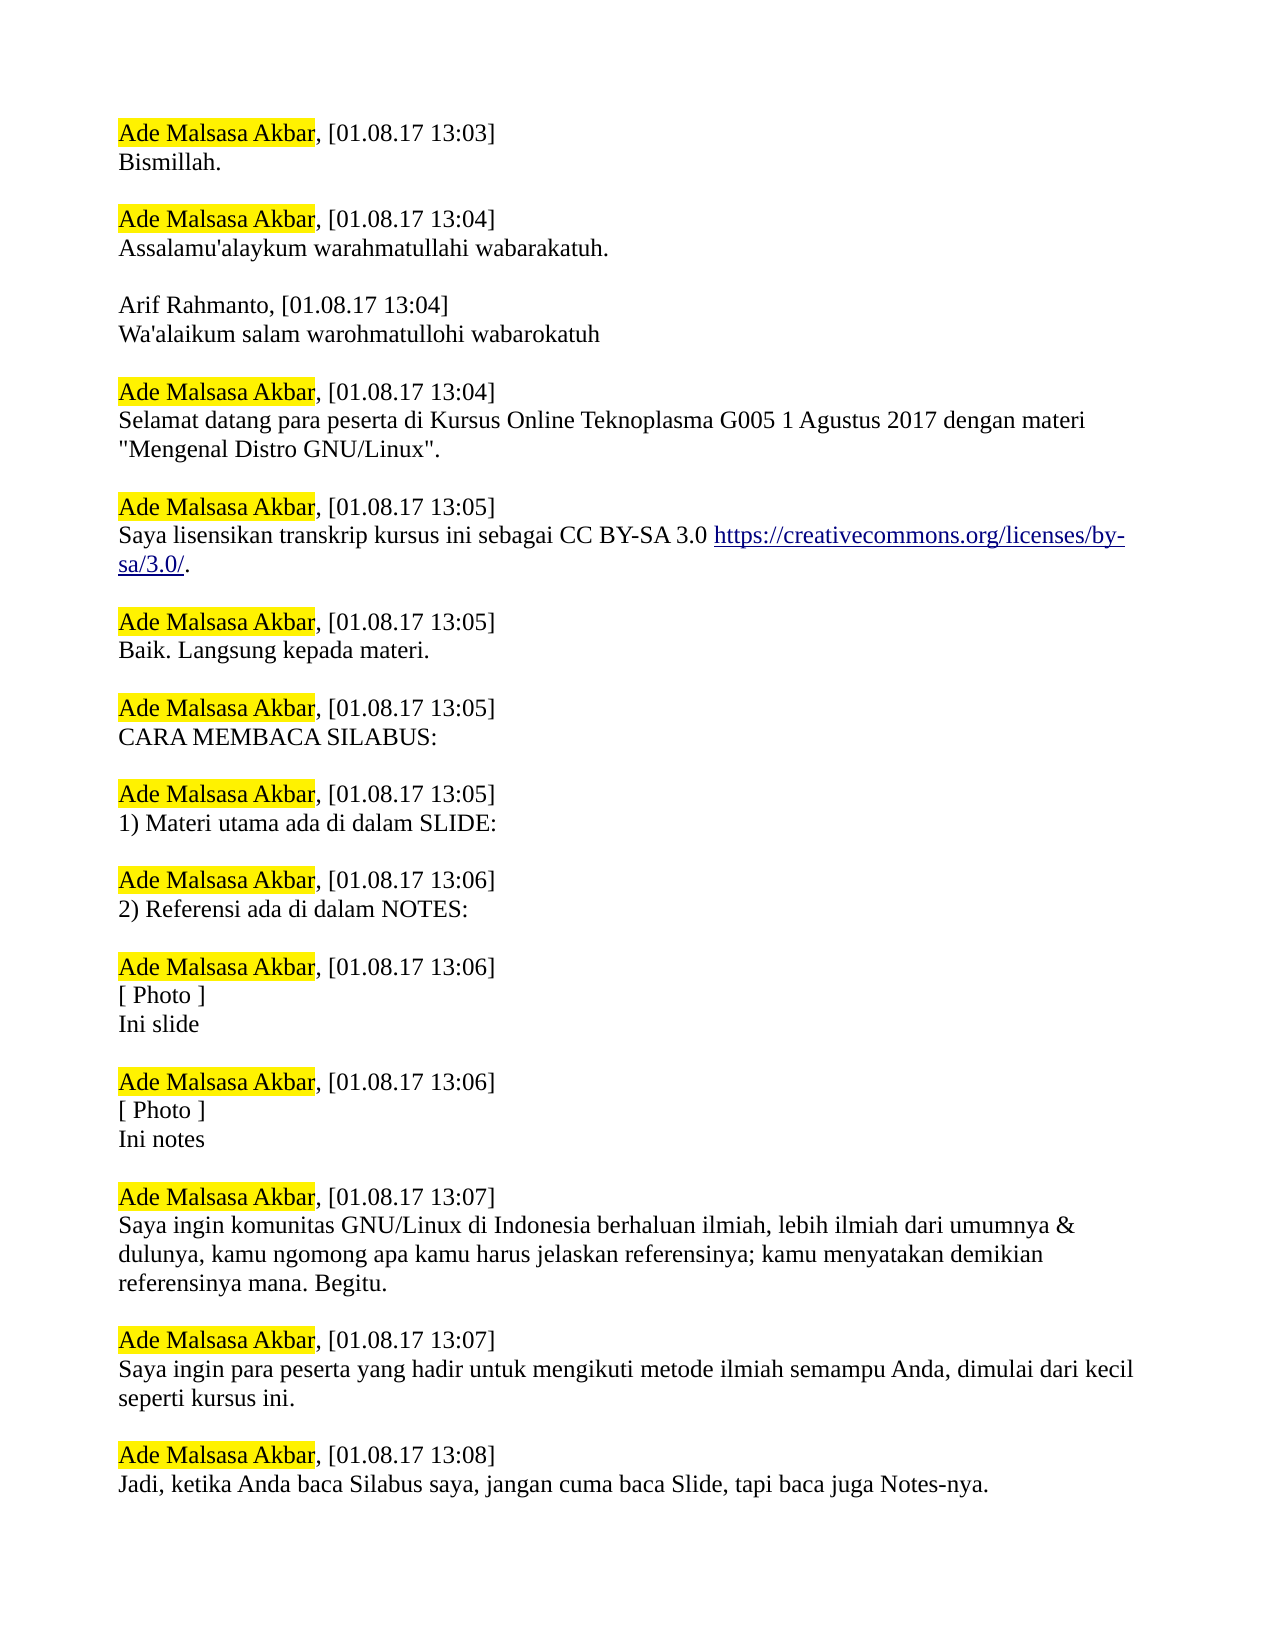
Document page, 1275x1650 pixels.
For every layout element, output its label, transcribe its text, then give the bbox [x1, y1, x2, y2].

text Jadi, ketika Anda baca Silabus saya, jangan cuma baca Slide, tapi baca juga Notes-nya. [118, 1469, 1157, 1498]
text Saya ingin komunitas GNU/Linux di Indonesia berhaluan ilmiah, lebih ilmiah dari umumnya & dulunya, kamu ngomong apa kamu harus jelaskan referensinya; kamu menyatakan demikian referensinya mana. Begitu. [118, 1211, 1157, 1297]
text Selamat datang para peserta di Kursus Online Teknoplasma G005 1 Agustus 2017 dengan materi "Mengenal Distro GNU/Linux". [118, 406, 1157, 463]
text Ade Malsasa Akbar, [01.08.17 13:05] [118, 607, 1157, 636]
text 1) Materi utama ada di dalam SLIDE: [118, 808, 1157, 837]
text CARA MEMBACA SILABUS: [118, 722, 1157, 751]
text Ade Malsasa Akbar, [01.08.17 13:07] [118, 1326, 1157, 1354]
text Ini notes [118, 1124, 1157, 1153]
text Saya lisensikan transkrip kursus ini sebagai CC BY-SA 3.0 https://creativecommons.org/licenses/by-sa/3.0/. [118, 521, 1157, 578]
text Ade Malsasa Akbar, [01.08.17 13:06] [118, 866, 1157, 894]
text Ade Malsasa Akbar, [01.08.17 13:05] [118, 693, 1157, 722]
text Ade Malsasa Akbar, [01.08.17 13:05] [118, 779, 1157, 808]
text Saya ingin para peserta yang hadir untuk mengikuti metode ilmiah semampu Anda, dimulai dari kecil seperti kursus ini. [118, 1354, 1157, 1412]
text Baik. Langsung kepada materi. [118, 636, 1157, 664]
text Ade Malsasa Akbar, [01.08.17 13:04] [118, 377, 1157, 406]
text [ Photo ] [118, 981, 1157, 1009]
text Ade Malsasa Akbar, [01.08.17 13:08] [118, 1441, 1157, 1469]
text Ade Malsasa Akbar, [01.08.17 13:05] [118, 492, 1157, 521]
text Wa'alaikum salam warohmatullohi wabarokatuh [118, 319, 1157, 348]
text Ade Malsasa Akbar, [01.08.17 13:06] [118, 952, 1157, 981]
text Assalamu'alaykum warahmatullahi wabarakatuh. [118, 233, 1157, 262]
text Ade Malsasa Akbar, [01.08.17 13:04] [118, 204, 1157, 233]
text Ade Malsasa Akbar, [01.08.17 13:07] [118, 1182, 1157, 1211]
text Ini slide [118, 1009, 1157, 1038]
text Ade Malsasa Akbar, [01.08.17 13:03] [118, 118, 1157, 147]
text Arif Rahmanto, [01.08.17 13:04] [118, 291, 1157, 319]
text [ Photo ] [118, 1096, 1157, 1124]
text Bismillah. [118, 147, 1157, 176]
text 2) Referensi ada di dalam NOTES: [118, 894, 1157, 923]
text Ade Malsasa Akbar, [01.08.17 13:06] [118, 1067, 1157, 1096]
